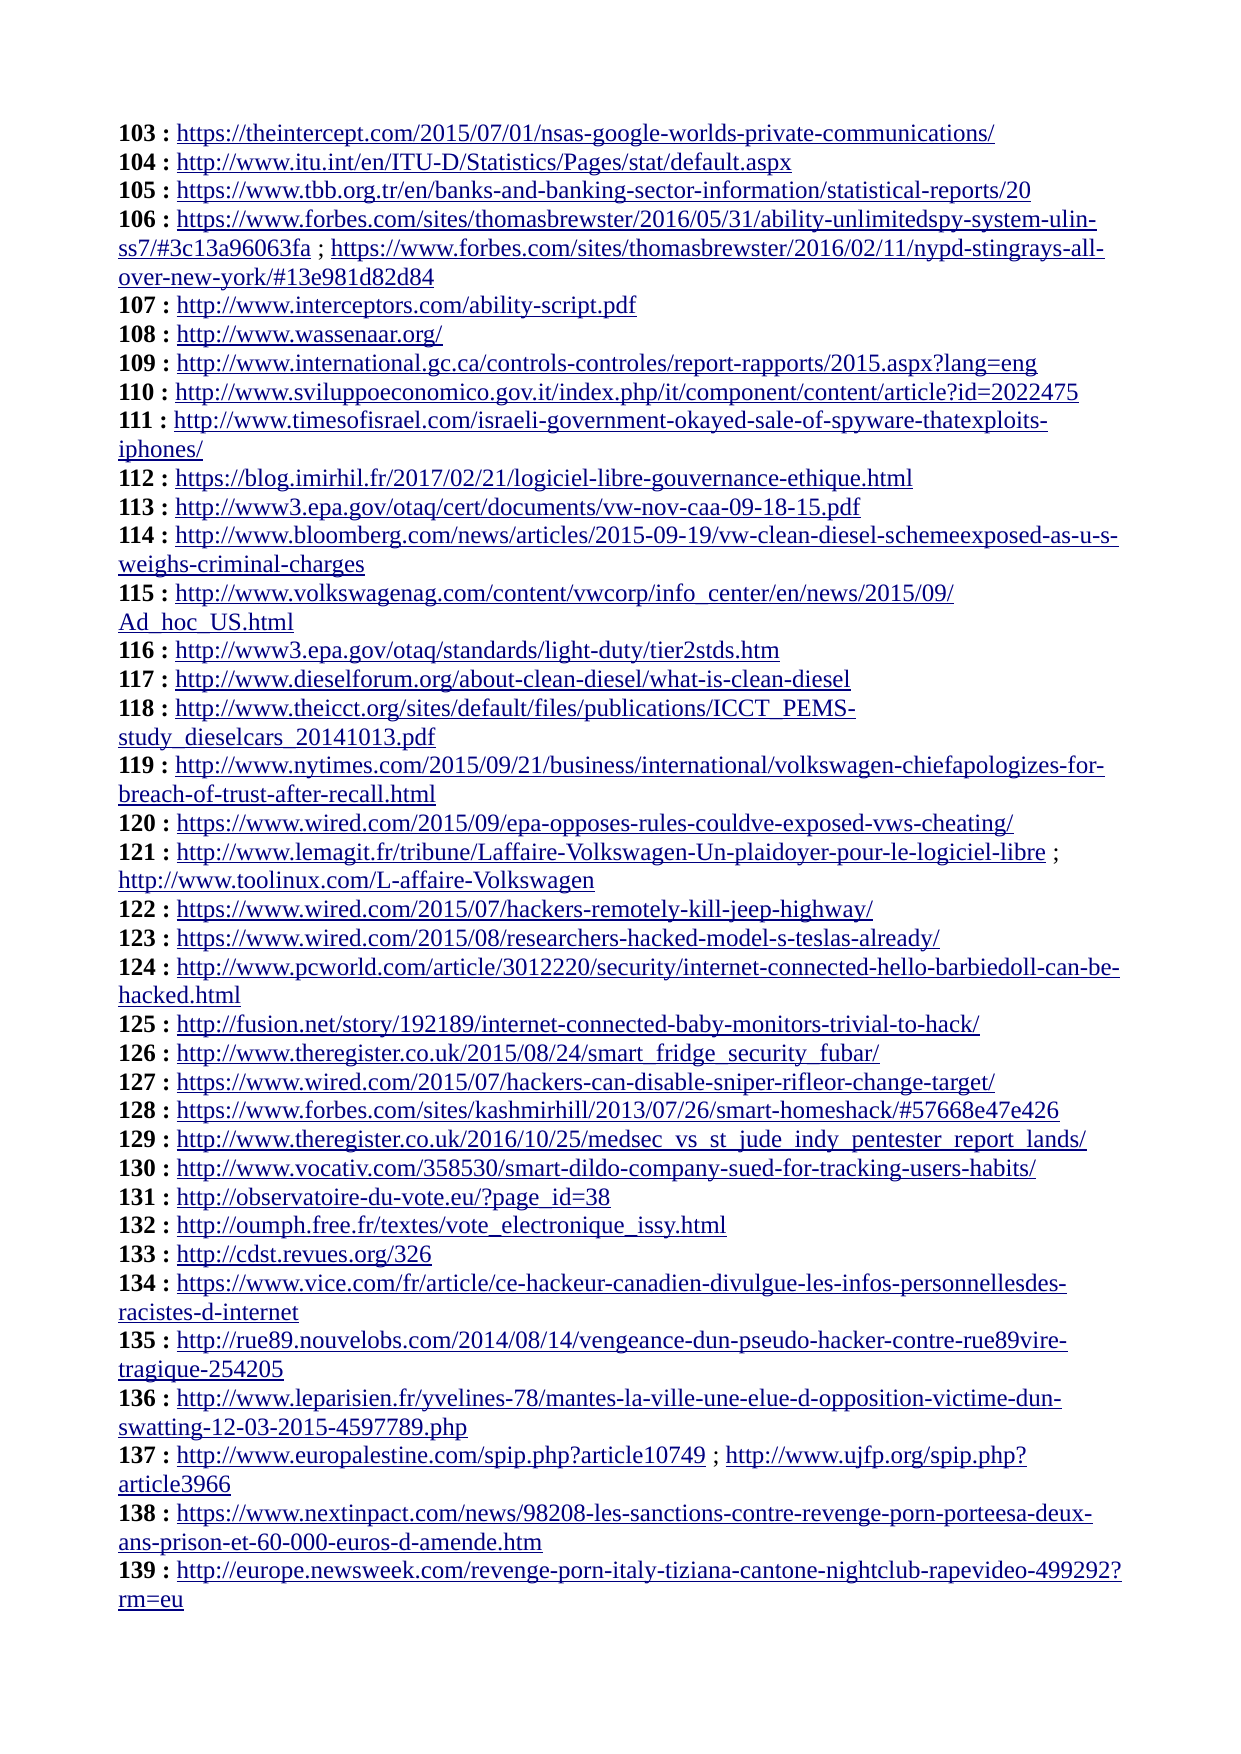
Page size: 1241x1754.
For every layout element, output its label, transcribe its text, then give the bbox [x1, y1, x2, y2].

text 126 : http://www.theregister.co.uk/2015/08/24/smart_fridge_security_fubar/ [118, 1038, 1122, 1067]
text 136 : http://www.leparisien.fr/yvelines-78/mantes-la-ville-une-elue-d-opposition-victime-dun-swatting-12-03-2015-4597789.php [118, 1383, 1122, 1441]
text 139 : http://europe.newsweek.com/revenge-porn-italy-tiziana-cantone-nightclub-rapevideo-499292?rm=eu [118, 1556, 1122, 1613]
text 118 : http://www.theicct.org/sites/default/files/publications/ICCT_PEMS-study_dieselcars_20141013.pdf [118, 693, 1122, 751]
text 111 : http://www.timesofisrael.com/israeli-government-okayed-sale-of-spyware-thatexploits-iphones/ [118, 406, 1122, 463]
text 121 : http://www.lemagit.fr/tribune/Laffaire-Volkswagen-Un-plaidoyer-pour-le-logiciel-libre ; http://www.toolinux.com/L-affaire-Volkswagen [118, 837, 1122, 894]
text 128 : https://www.forbes.com/sites/kashmirhill/2013/07/26/smart-homeshack/#57668e47e426 [118, 1096, 1122, 1124]
text 110 : http://www.sviluppoeconomico.gov.it/index.php/it/component/content/article?id=2022475 [118, 377, 1122, 406]
text 127 : https://www.wired.com/2015/07/hackers-can-disable-sniper-rifleor-change-target/ [118, 1067, 1122, 1096]
text 117 : http://www.dieselforum.org/about-clean-diesel/what-is-clean-diesel [118, 664, 1122, 693]
text 106 : https://www.forbes.com/sites/thomasbrewster/2016/05/31/ability-unlimitedspy-system-ulin-ss7/#3c13a96063fa ; https://www.forbes.com/sites/thomasbrewster/2016/02/11/nypd-stingrays-all-over-new-york/#13e981d82d84 [118, 204, 1122, 291]
text 124 : http://www.pcworld.com/article/3012220/security/internet-connected-hello-barbiedoll-can-be-hacked.html [118, 952, 1122, 1009]
text 133 : http://cdst.revues.org/326 [118, 1239, 1122, 1268]
text 116 : http://www3.epa.gov/otaq/standards/light-duty/tier2stds.htm [118, 636, 1122, 664]
text 131 : http://observatoire-du-vote.eu/?page_id=38 [118, 1182, 1122, 1211]
text 113 : http://www3.epa.gov/otaq/cert/documents/vw-nov-caa-09-18-15.pdf [118, 492, 1122, 521]
text 119 : http://www.nytimes.com/2015/09/21/business/international/volkswagen-chiefapologizes-for-breach-of-trust-after-recall.html [118, 751, 1122, 808]
text 112 : https://blog.imirhil.fr/2017/02/21/logiciel-libre-gouvernance-ethique.html [118, 463, 1122, 492]
text 107 : http://www.interceptors.com/ability-script.pdf [118, 291, 1122, 319]
text 137 : http://www.europalestine.com/spip.php?article10749 ; http://www.ujfp.org/spip.php?article3966 [118, 1441, 1122, 1498]
text 138 : https://www.nextinpact.com/news/98208-les-sanctions-contre-revenge-porn-porteesa-deux-ans-prison-et-60-000-euros-d-amende.htm [118, 1498, 1122, 1556]
text 134 : https://www.vice.com/fr/article/ce-hackeur-canadien-divulgue-les-infos-personnellesdes-racistes-d-internet [118, 1268, 1122, 1326]
text 125 : http://fusion.net/story/192189/internet-connected-baby-monitors-trivial-to-hack/ [118, 1009, 1122, 1038]
text 122 : https://www.wired.com/2015/07/hackers-remotely-kill-jeep-highway/ [118, 894, 1122, 923]
text 105 : https://www.tbb.org.tr/en/banks-and-banking-sector-information/statistical-reports/20 [118, 176, 1122, 204]
text 103 : https://theintercept.com/2015/07/01/nsas-google-worlds-private-communications/ [118, 118, 1122, 147]
text 123 : https://www.wired.com/2015/08/researchers-hacked-model-s-teslas-already/ [118, 923, 1122, 952]
text 132 : http://oumph.free.fr/textes/vote_electronique_issy.html [118, 1211, 1122, 1239]
text 129 : http://www.theregister.co.uk/2016/10/25/medsec_vs_st_jude_indy_pentester_report_lands/ 130 : http://www.vocativ.com/358530/smart-dildo-company-sued-for-tracking-users-habits/ [118, 1124, 1122, 1182]
text 114 : http://www.bloomberg.com/news/articles/2015-09-19/vw-clean-diesel-schemeexposed-as-u-s-weighs-criminal-charges [118, 521, 1122, 578]
text 104 : http://www.itu.int/en/ITU-D/Statistics/Pages/stat/default.aspx [118, 147, 1122, 176]
text 109 : http://www.international.gc.ca/controls-controles/report-rapports/2015.aspx?lang=eng [118, 348, 1122, 377]
text 135 : http://rue89.nouvelobs.com/2014/08/14/vengeance-dun-pseudo-hacker-contre-rue89vire-tragique-254205 [118, 1326, 1122, 1383]
text 120 : https://www.wired.com/2015/09/epa-opposes-rules-couldve-exposed-vws-cheating/ [118, 808, 1122, 837]
text 108 : http://www.wassenaar.org/ [118, 319, 1122, 348]
text 115 : http://www.volkswagenag.com/content/vwcorp/info_center/en/news/2015/09/Ad_hoc_US.html [118, 578, 1122, 636]
